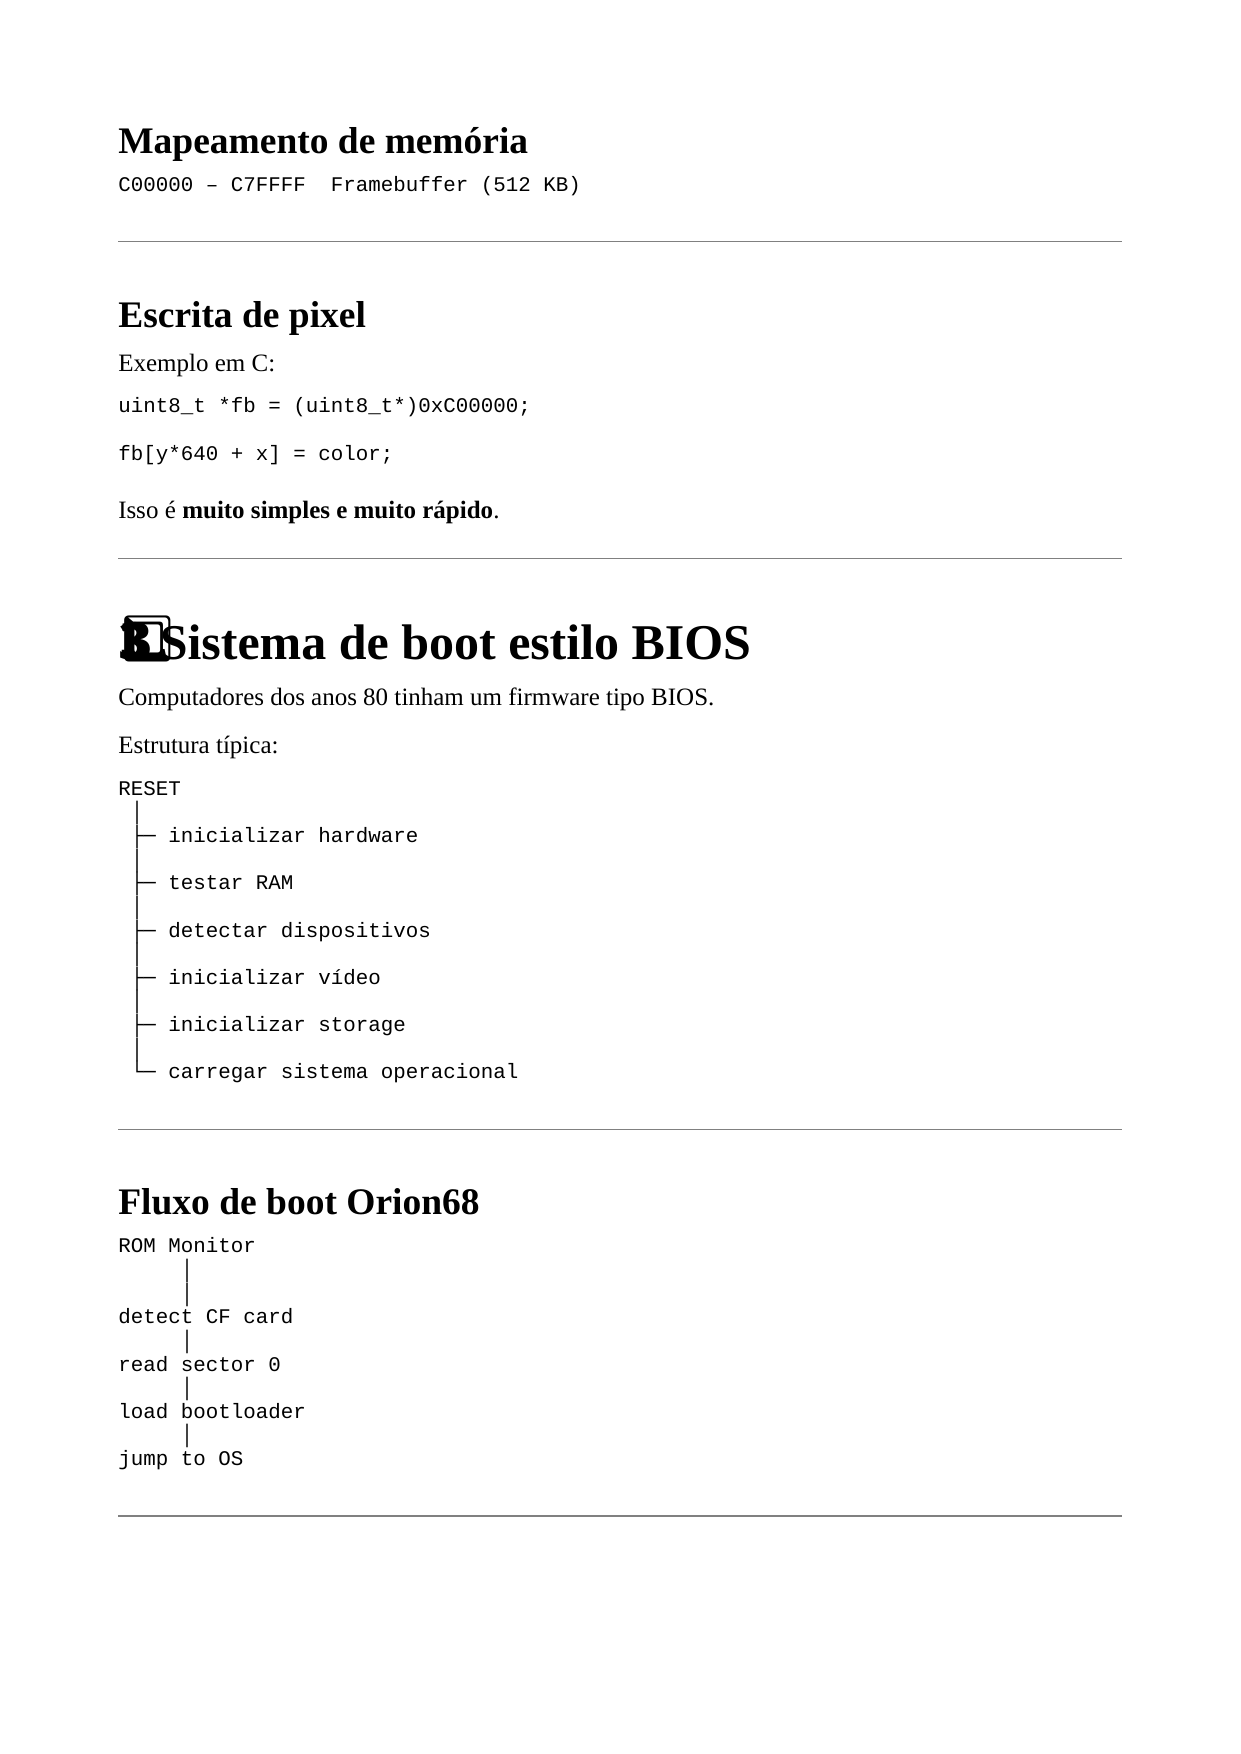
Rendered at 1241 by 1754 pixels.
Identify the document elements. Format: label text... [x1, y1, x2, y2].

text ├─ inicializar vídeo [137, 967, 1122, 991]
text │ [118, 991, 1122, 1014]
text ├─ detectar dispositivos [118, 919, 1122, 943]
text │ [118, 896, 136, 919]
text │ [187, 1330, 1122, 1353]
text │ [118, 1377, 1122, 1401]
text detect CF card [118, 1306, 1122, 1330]
text Exemplo em C: [118, 348, 1122, 376]
text └─ carregar sistema operacional [118, 1061, 1122, 1085]
text │ [118, 801, 1122, 825]
text Estrutura típica: [118, 730, 1122, 759]
text C00000 – C7FFFF Framebuffer (512 KB) [118, 174, 1122, 197]
text │ [118, 1424, 1122, 1448]
subtitle Mapeamento de memória [118, 118, 1122, 161]
subtitle 3️⃣ Sistema de boot estilo BIOS [118, 612, 1122, 670]
subtitle Escrita de pixel [118, 292, 1122, 335]
text uint8_t *fb = (uint8_t*)0xC00000; [118, 395, 1122, 419]
text │ [118, 943, 1122, 967]
text ├─ inicializar vídeo [118, 967, 136, 991]
text │ [118, 849, 136, 872]
text Computadores dos anos 80 tinham um firmware tipo BIOS. [118, 682, 1122, 711]
text fb[y*640 + x] = color; [118, 442, 1122, 466]
text │ [137, 896, 1122, 919]
text │ [118, 1038, 136, 1061]
text jump to OS [118, 1448, 1122, 1472]
text read sector 0 [118, 1353, 1122, 1377]
subtitle Fluxo de boot Orion68 [118, 1180, 1122, 1223]
text ├─ inicializar hardware [118, 825, 1122, 849]
text │ [137, 1038, 1122, 1061]
text │ [187, 1283, 1122, 1306]
text Isso é muito simples e muito rápido. [118, 496, 1122, 524]
text ├─ inicializar storage [118, 1014, 1122, 1038]
text │ [118, 1259, 1122, 1283]
text ROM Monitor [118, 1235, 1122, 1259]
text │ [118, 1330, 186, 1353]
text RESET [118, 778, 1122, 801]
text ├─ testar RAM [118, 872, 1122, 896]
text load bootloader [118, 1401, 1122, 1424]
text │ [137, 849, 1122, 872]
text │ [118, 1283, 186, 1306]
